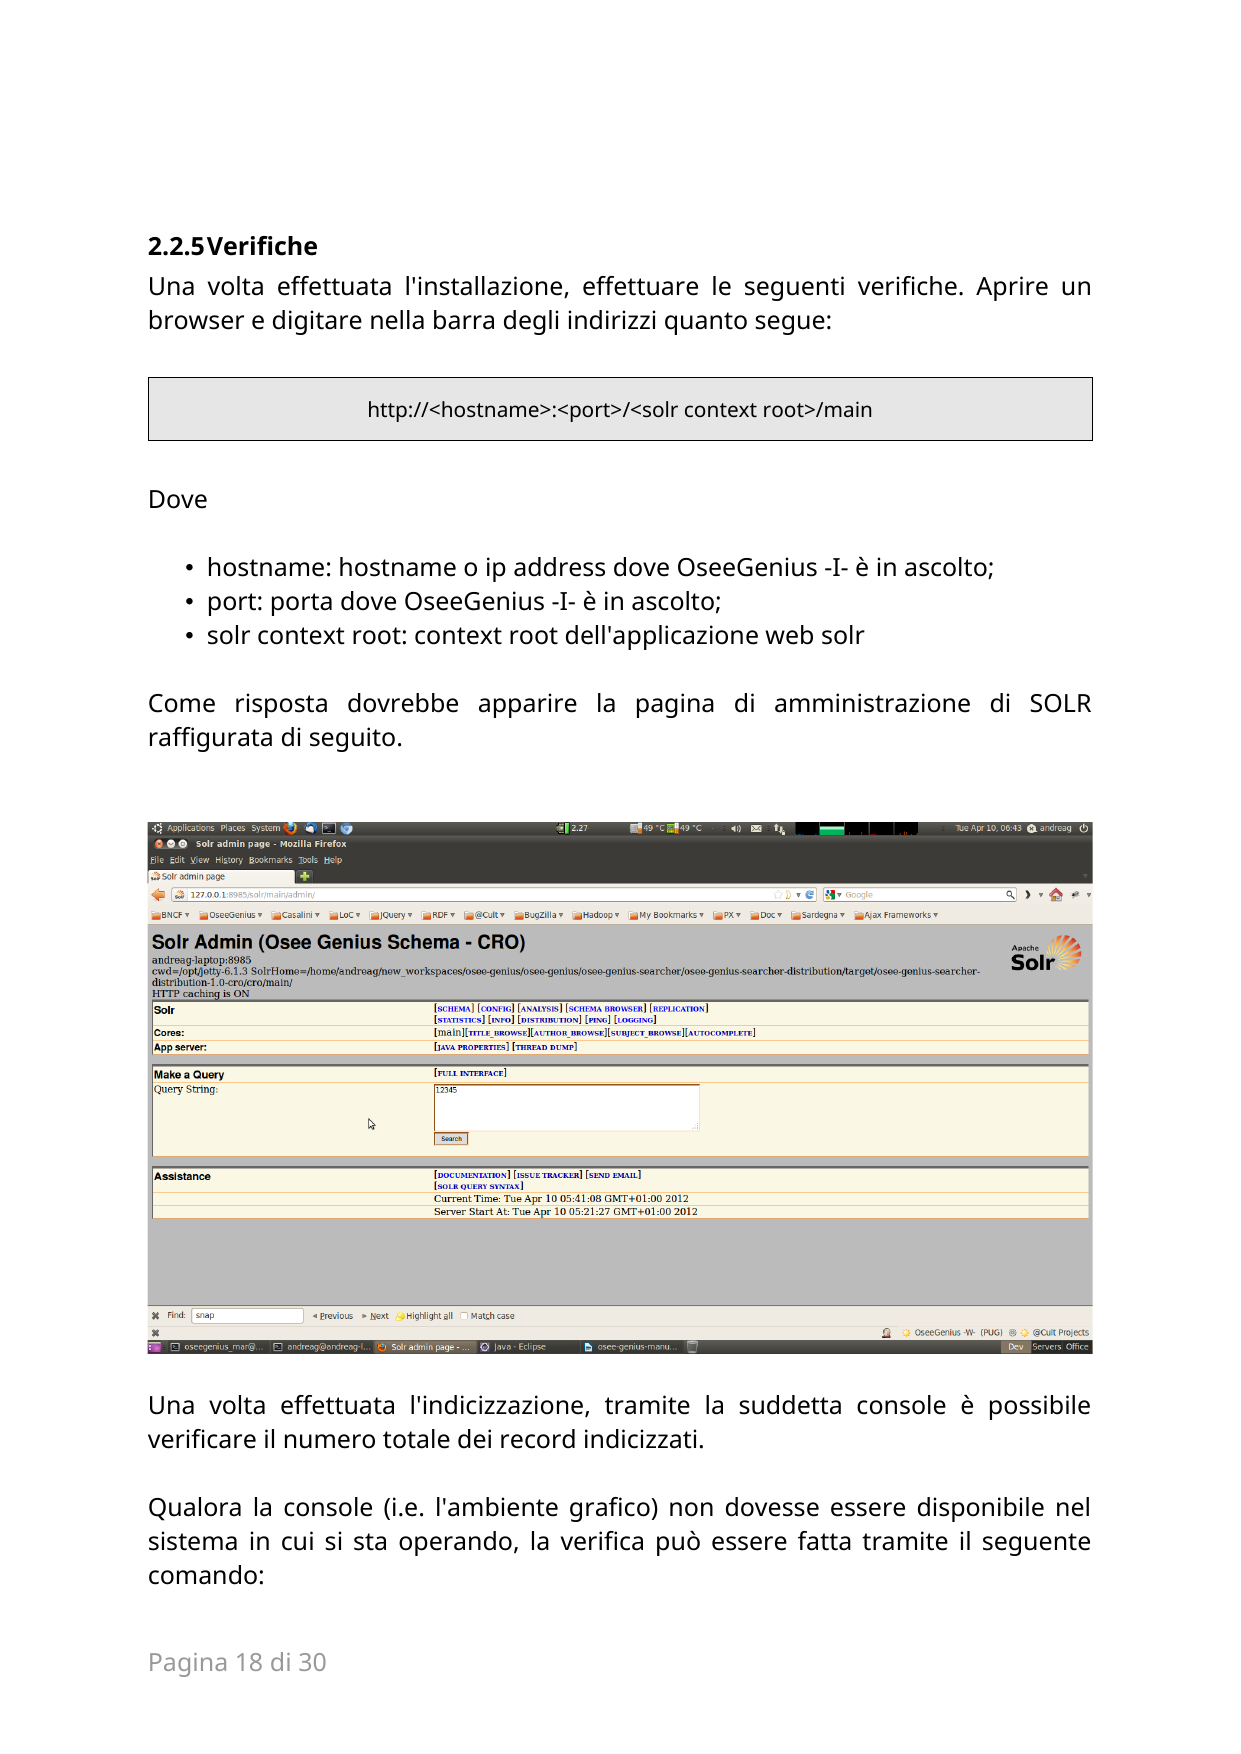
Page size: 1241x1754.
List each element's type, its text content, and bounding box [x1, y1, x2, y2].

text Come risposta dovrebbe apparire la pagina di amministrazione di SOLR raffigurata di seguito. [148, 686, 1093, 754]
text Una volta effettuata l'installazione, effettuare le seguenti verifiche. Aprire un browser e digitare nella barra degli indirizzi quanto segue: [148, 269, 1093, 337]
subtitle Verifiche [148, 228, 1093, 263]
list hostname: hostname o ip address dove OseeGenius -I- è in ascolto; [185, 549, 1093, 584]
text http://<hostname>:<port>/<solr context root>/main [149, 378, 1092, 440]
text Una volta effettuata l'indicizzazione, tramite la suddetta console è possibile verificare il numero totale dei record indicizzati. [148, 1388, 1093, 1456]
text Dove [148, 481, 1093, 516]
list port: porta dove OseeGenius -I- è in ascolto; [185, 584, 1093, 618]
picture [147, 822, 1093, 1354]
list solr context root: context root dell'applicazione web solr [185, 618, 1093, 652]
text Qualora la console (i.e. l'ambiente grafico) non dovesse essere disponibile nel sistema in cui si sta operando, la verifica può essere fatta tramite il seguente comando: [148, 1490, 1093, 1592]
